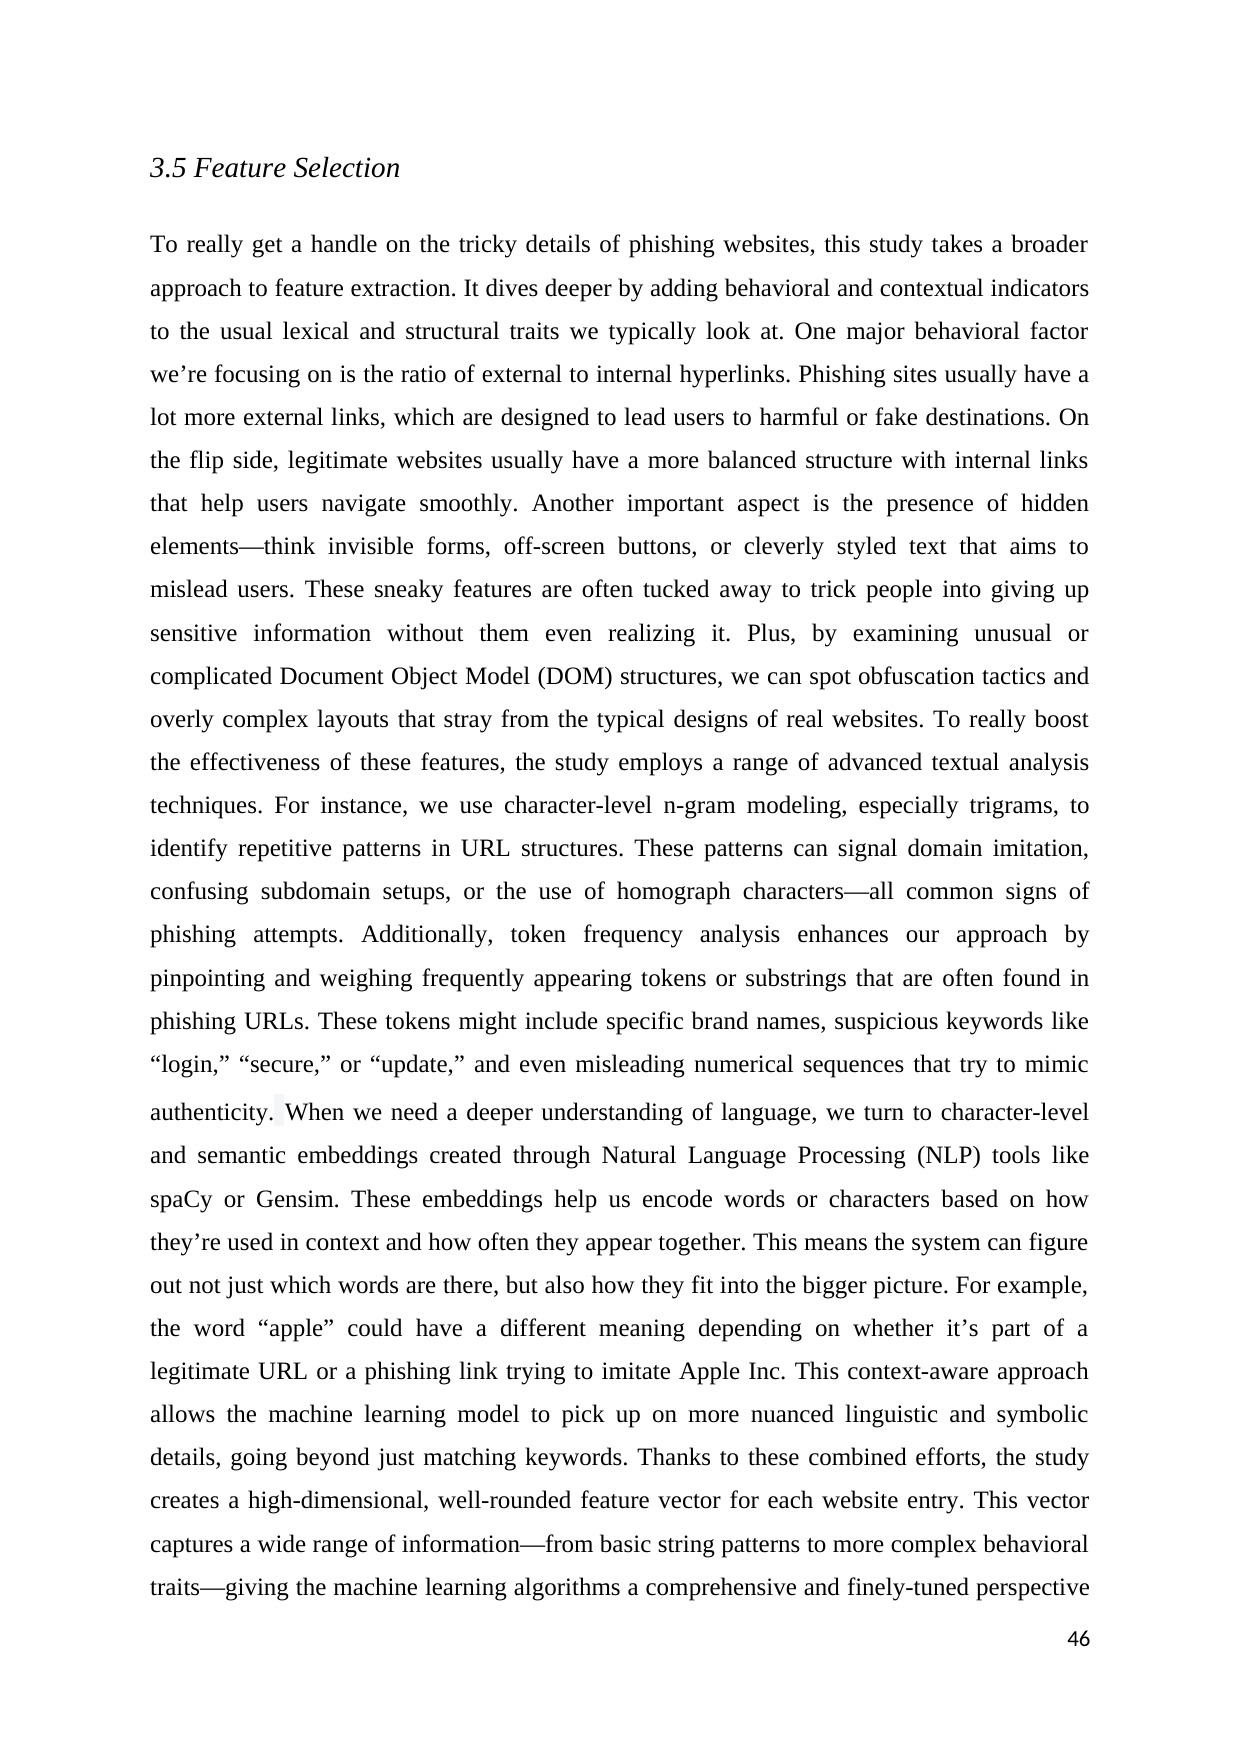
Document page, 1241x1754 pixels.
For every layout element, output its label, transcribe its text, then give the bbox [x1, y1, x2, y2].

subtitle To really get a handle on the tricky details of phishing websites, this study takes a broader approach to feature extraction. It dives deeper by adding behavioral and contextual indicators to the usual lexical and structural traits we typically look at. One major behavioral factor we’re focusing on is the ratio of external to internal hyperlinks. Phishing sites usually have a lot more external links, which are designed to lead users to harmful or fake destinations. On the flip side, legitimate websites usually have a more balanced structure with internal links that help users navigate smoothly. Another important aspect is the presence of hidden elements—think invisible forms, off-screen buttons, or cleverly styled text that aims to mislead users. These sneaky features are often tucked away to trick people into giving up sensitive information without them even realizing it. Plus, by examining unusual or complicated Document Object Model (DOM) structures, we can spot obfuscation tactics and overly complex layouts that stray from the typical designs of real websites. To really boost the effectiveness of these features, the study employs a range of advanced textual analysis techniques. For instance, we use character-level n-gram modeling, especially trigrams, to identify repetitive patterns in URL structures. These patterns can signal domain imitation, confusing subdomain setups, or the use of homograph characters—all common signs of phishing attempts. Additionally, token frequency analysis enhances our approach by pinpointing and weighing frequently appearing tokens or substrings that are often found in phishing URLs. These tokens might include specific brand names, suspicious keywords like “login,” “secure,” or “update,” and even misleading numerical sequences that try to mimic authenticity. When we need a deeper understanding of language, we turn to character-level and semantic embeddings created through Natural Language Processing (NLP) tools like spaCy or Gensim. These embeddings help us encode words or characters based on how they’re used in context and how often they appear together. This means the system can figure out not just which words are there, but also how they fit into the bigger picture. For example, the word “apple” could have a different meaning depending on whether it’s part of a legitimate URL or a phishing link trying to imitate Apple Inc. This context-aware approach allows the machine learning model to pick up on more nuanced linguistic and symbolic details, going beyond just matching keywords. Thanks to these combined efforts, the study creates a high-dimensional, well-rounded feature vector for each website entry. This vector captures a wide range of information—from basic string patterns to more complex behavioral traits—giving the machine learning algorithms a comprehensive and finely-tuned perspective [150, 229, 1090, 1601]
subtitle 3.5 Feature Selection [150, 150, 1090, 183]
